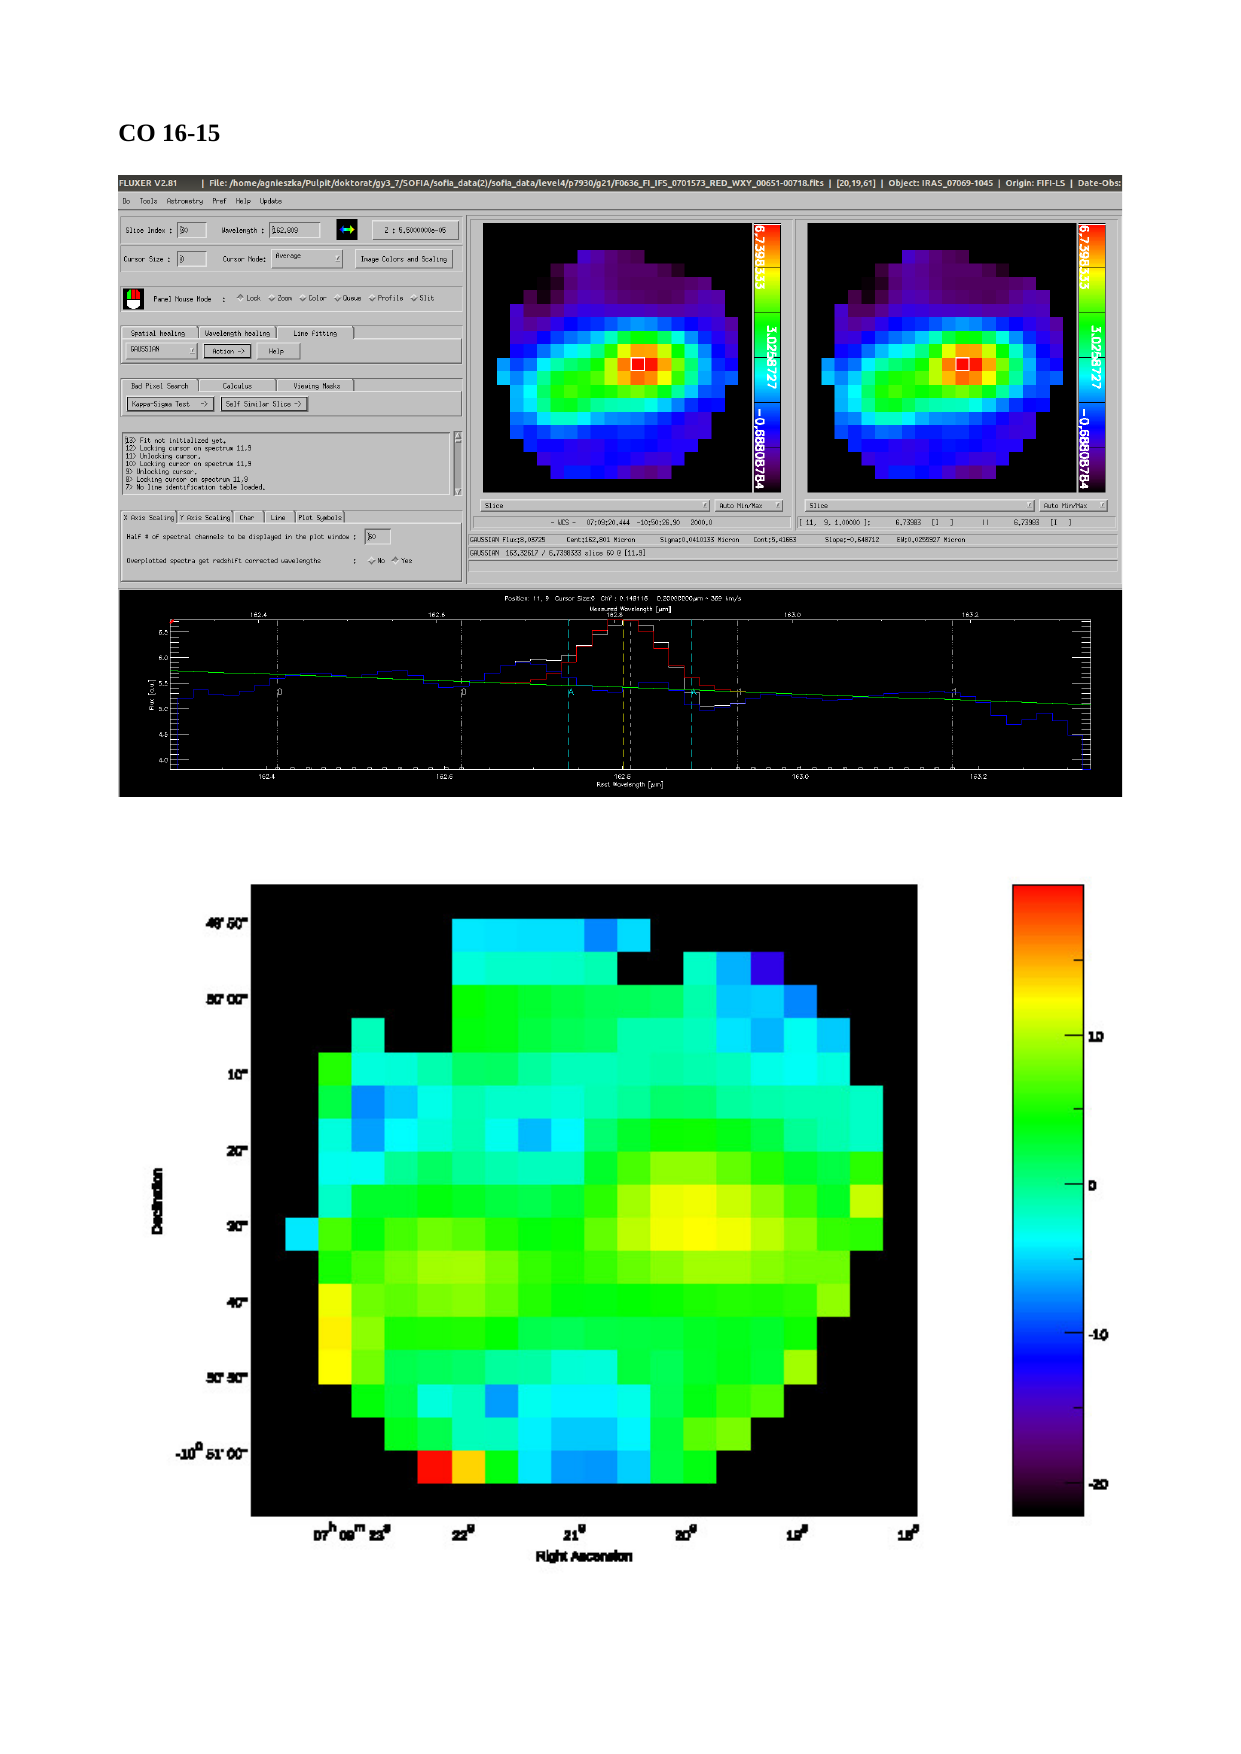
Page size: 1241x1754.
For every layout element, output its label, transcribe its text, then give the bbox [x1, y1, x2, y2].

text CO 16-15 [118, 118, 1122, 147]
picture [118, 175, 1123, 797]
picture [131, 853, 1110, 1589]
